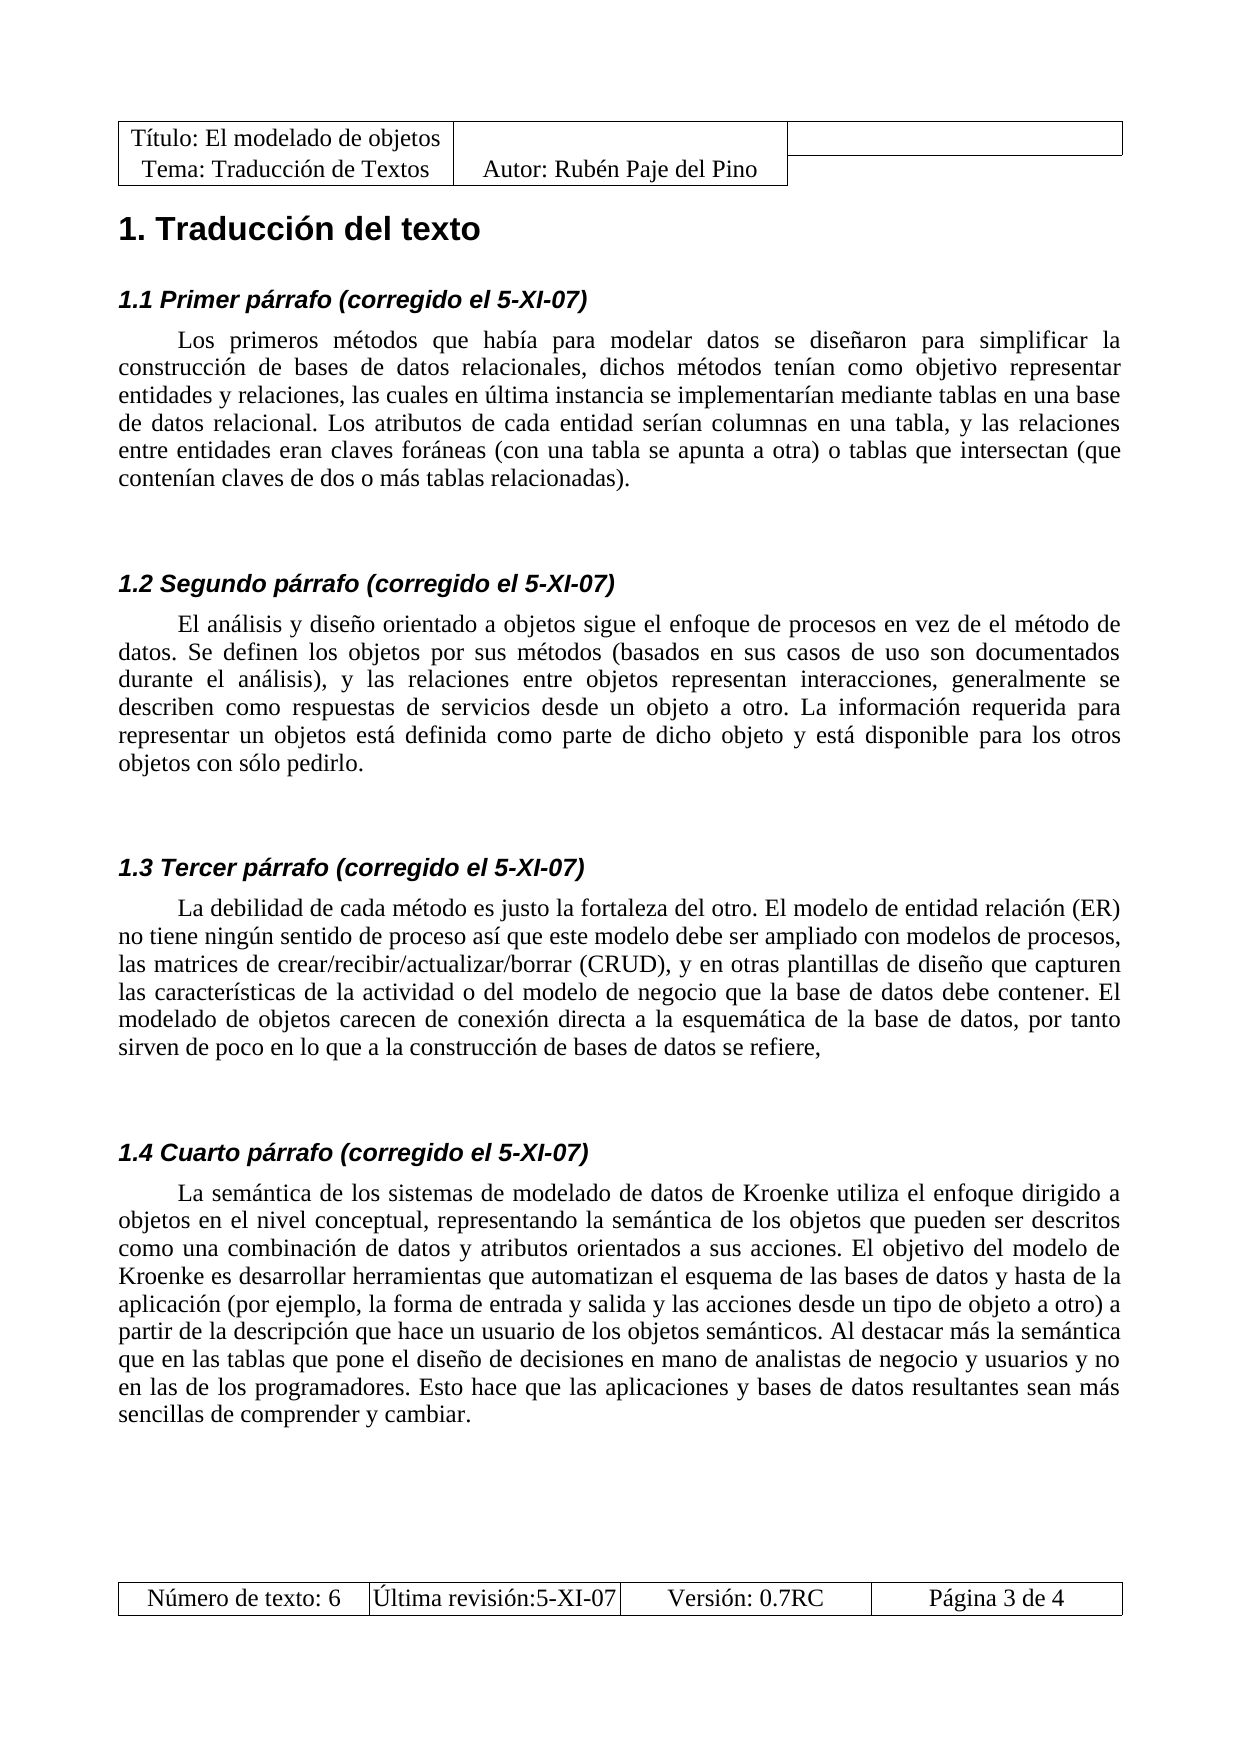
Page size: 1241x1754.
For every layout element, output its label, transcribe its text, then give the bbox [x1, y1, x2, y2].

subtitle 1.3 Tercer párrafo (corregido el 5-XI-07) [118, 854, 1122, 882]
subtitle 1.1 Primer párrafo (corregido el 5-XI-07) [118, 285, 1122, 313]
text Los primeros métodos que había para modelar datos se diseñaron para simplificar la construcción de bases de datos relacionales, dichos métodos tenían como objetivo representar entidades y relaciones, las cuales en última instancia se implementarían mediante tablas en una base de datos relacional. Los atributos de cada entidad serían columnas en una tabla, y las relaciones entre entidades eran claves foráneas (con una tabla se apunta a otra) o tablas que intersectan (que contenían claves de dos o más tablas relacionadas). [118, 326, 1122, 492]
subtitle 1.2 Segundo párrafo (corregido el 5-XI-07) [118, 570, 1122, 598]
text La debilidad de cada método es justo la fortaleza del otro. El modelo de entidad relación (ER) no tiene ningún sentido de proceso así que este modelo debe ser ampliado con modelos de procesos, las matrices de crear/recibir/actualizar/borrar (CRUD), y en otras plantillas de diseño que capturen las características de la actividad o del modelo de negocio que la base de datos debe contener. El modelado de objetos carecen de conexión directa a la esquemática de la base de datos, por tanto sirven de poco en lo que a la construcción de bases de datos se refiere, [118, 894, 1122, 1061]
text La semántica de los sistemas de modelado de datos de Kroenke utiliza el enfoque dirigido a objetos en el nivel conceptual, representando la semántica de los objetos que pueden ser descritos como una combinación de datos y atributos orientados a sus acciones. El objetivo del modelo de Kroenke es desarrollar herramientas que automatizan el esquema de las bases de datos y hasta de la aplicación (por ejemplo, la forma de entrada y salida y las acciones desde un tipo de objeto a otro) a partir de la descripción que hace un usuario de los objetos semánticos. Al destacar más la semántica que en las tablas que pone el diseño de decisiones en mano de analistas de negocio y usuarios y no en las de los programadores. Esto hace que las aplicaciones y bases de datos resultantes sean más sencillas de comprender y cambiar. [118, 1179, 1122, 1428]
subtitle 1.4 Cuarto párrafo (corregido el 5-XI-07) [118, 1138, 1122, 1166]
subtitle 1. Traducción del texto [118, 211, 1122, 248]
text El análisis y diseño orientado a objetos sigue el enfoque de procesos en vez de el método de datos. Se definen los objetos por sus métodos (basados en sus casos de uso son documentados durante el análisis), y las relaciones entre objetos representan interacciones, generalmente se describen como respuestas de servicios desde un objeto a otro. La información requerida para representar un objetos está definida como parte de dicho objeto y está disponible para los otros objetos con sólo pedirlo. [118, 610, 1122, 776]
